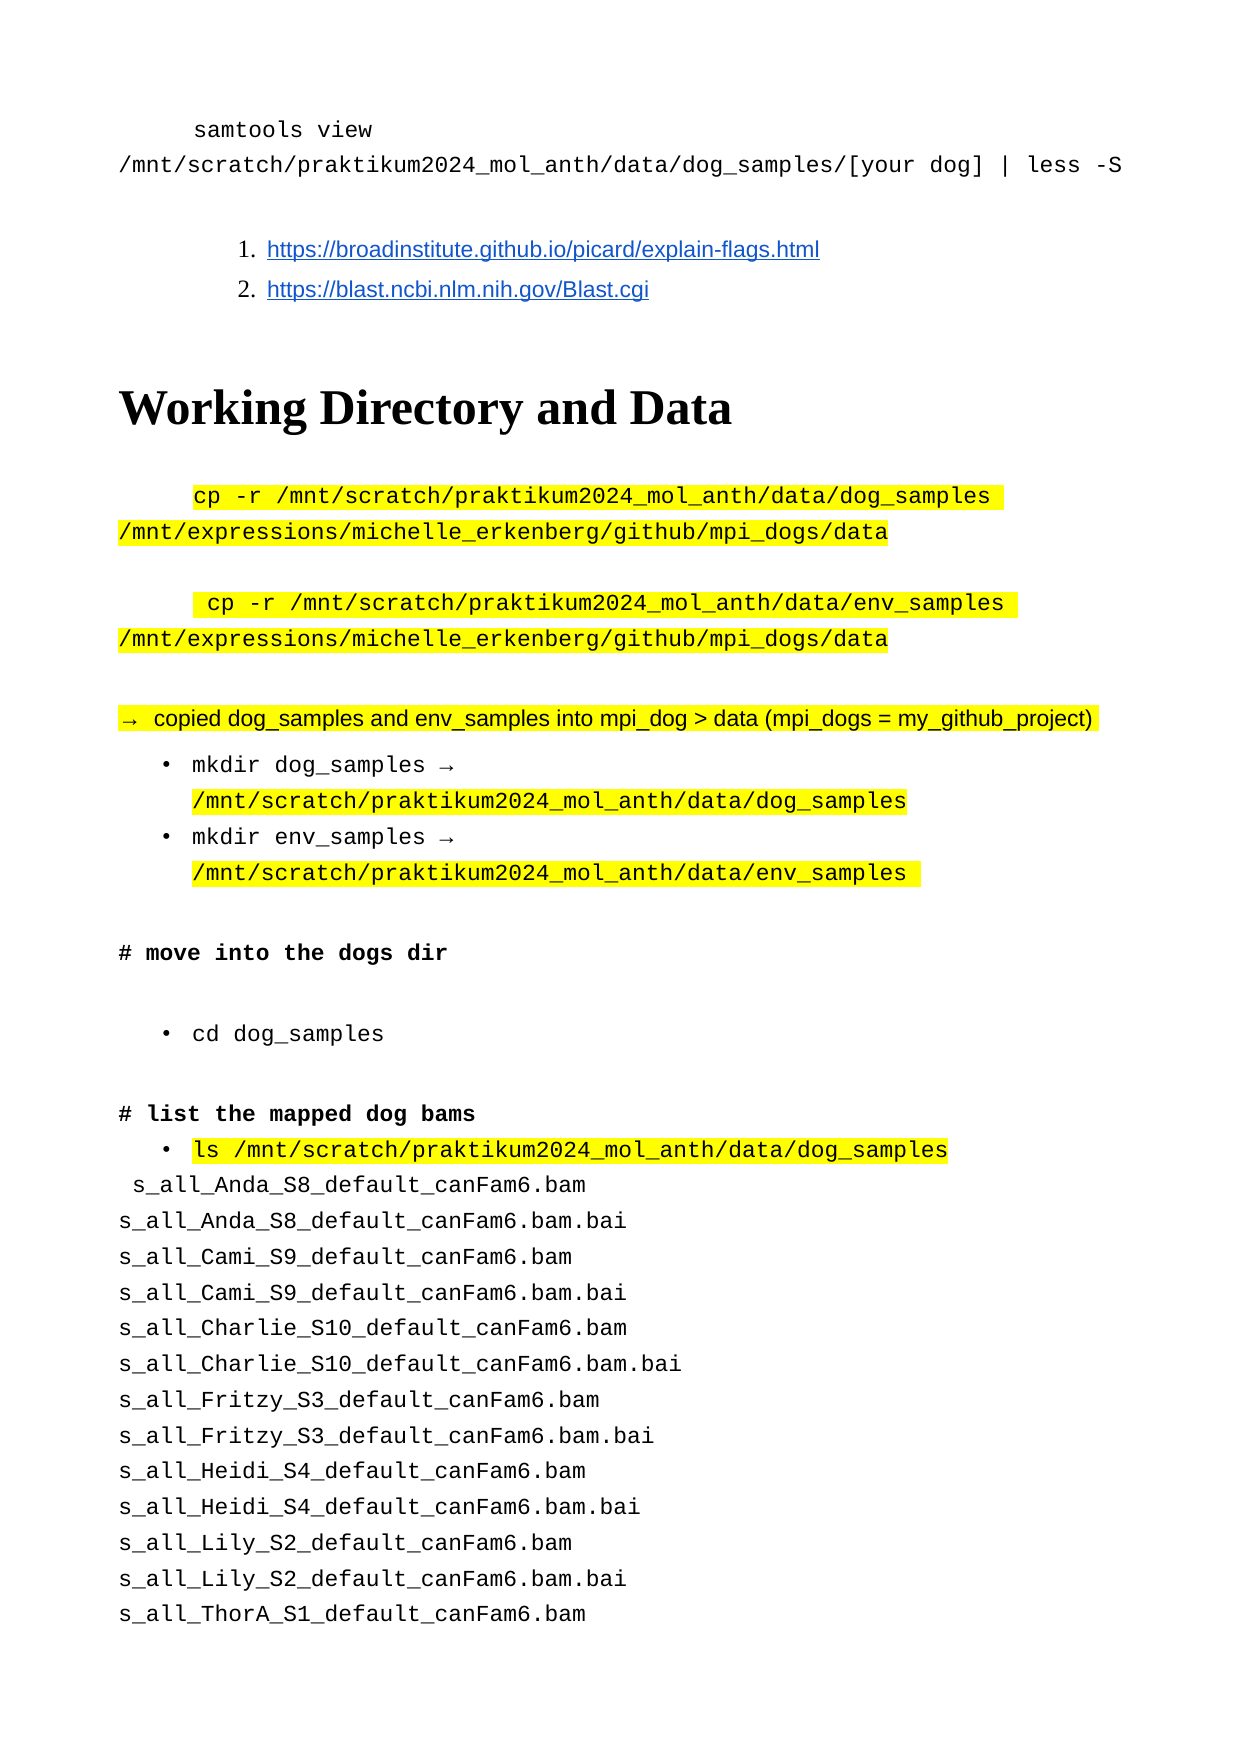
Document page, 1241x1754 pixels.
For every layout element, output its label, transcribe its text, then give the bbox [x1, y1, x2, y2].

text s_all_Cami_S9_default_canFam6.bam [118, 1245, 1122, 1271]
text s_all_Cami_S9_default_canFam6.bam.bai [118, 1281, 1122, 1307]
text s_all_Anda_S8_default_canFam6.bam [118, 1174, 1122, 1200]
text cp -r /mnt/scratch/praktikum2024_mol_anth/data/dog_samples /mnt/expressions/michelle_erkenberg/github/mpi_dogs/data [118, 484, 1122, 546]
text s_all_Anda_S8_default_canFam6.bam.bai [118, 1209, 1122, 1236]
text s_all_Fritzy_S3_default_canFam6.bam.bai [118, 1424, 1122, 1450]
list mkdir env_samples → /mnt/scratch/praktikum2024_mol_anth/data/env_samples [162, 825, 1122, 887]
list https://blast.ncbi.nlm.nih.gov/Blast.cgi [237, 274, 1122, 303]
text # move into the dogs dir [118, 941, 1122, 967]
text s_all_Charlie_S10_default_canFam6.bam [118, 1317, 1122, 1343]
text s_all_Lily_S2_default_canFam6.bam.bai [118, 1567, 1122, 1593]
list ls /mnt/scratch/praktikum2024_mol_anth/data/dog_samples [162, 1138, 1122, 1164]
list mkdir dog_samples → /mnt/scratch/praktikum2024_mol_anth/data/dog_samples [162, 754, 1122, 815]
subtitle → copied dog_samples and env_samples into mpi_dog > data (mpi_dogs = my_github_project) [118, 705, 1122, 731]
text s_all_Lily_S2_default_canFam6.bam [118, 1531, 1122, 1557]
text s_all_Charlie_S10_default_canFam6.bam.bai [118, 1352, 1122, 1378]
text s_all_Heidi_S4_default_canFam6.bam.bai [118, 1495, 1122, 1521]
text s_all_Heidi_S4_default_canFam6.bam [118, 1460, 1122, 1486]
text s_all_Fritzy_S3_default_canFam6.bam [118, 1388, 1122, 1414]
text s_all_ThorA_S1_default_canFam6.bam [118, 1603, 1122, 1628]
text # list the mapped dog bams [118, 1102, 1122, 1128]
list cd dog_samples [162, 1022, 1122, 1048]
text samtools view /mnt/scratch/praktikum2024_mol_anth/data/dog_samples/[your dog] | less -S [118, 118, 1122, 180]
list https://broadinstitute.github.io/picard/explain-flags.html [237, 234, 1122, 263]
subtitle Working Directory and Data [118, 378, 1122, 436]
text cp -r /mnt/scratch/praktikum2024_mol_anth/data/env_samples /mnt/expressions/michelle_erkenberg/github/mpi_dogs/data [118, 592, 1122, 653]
